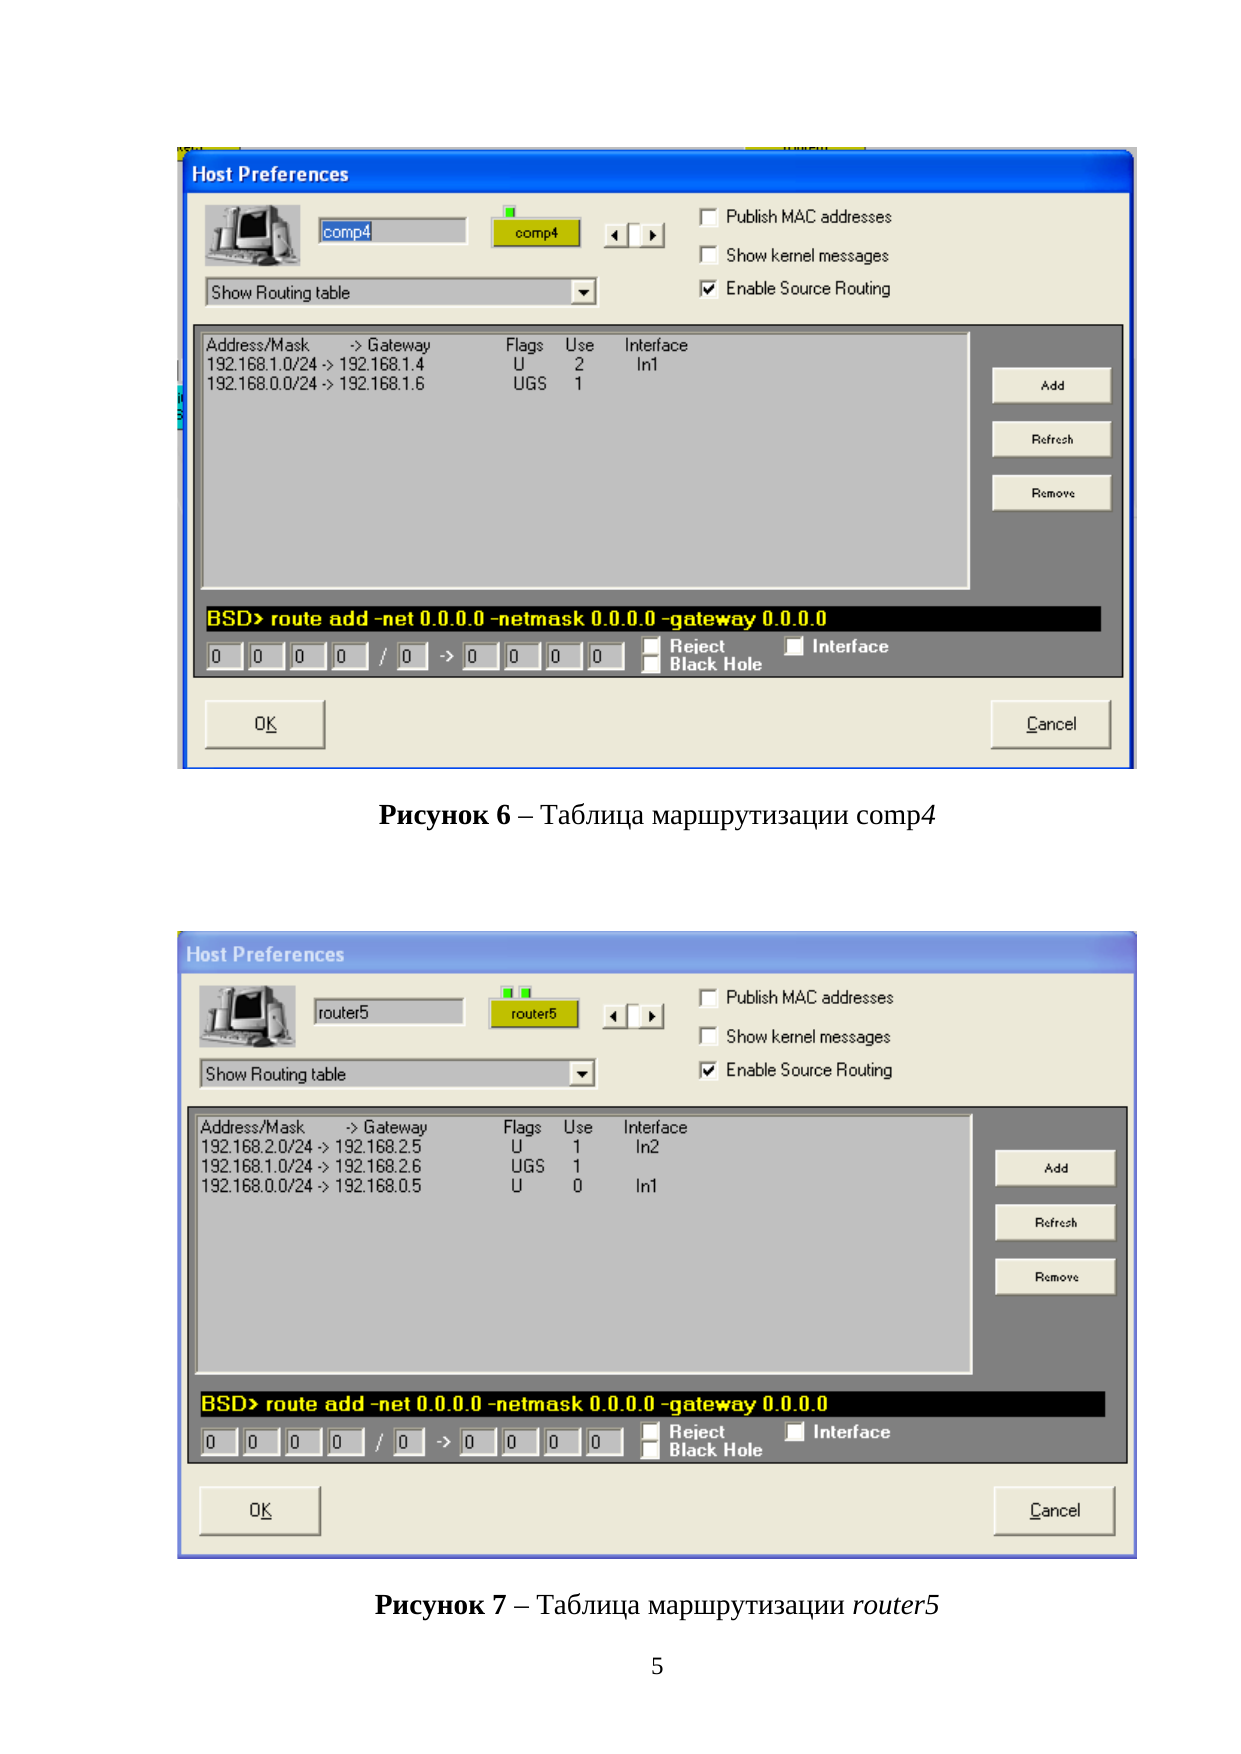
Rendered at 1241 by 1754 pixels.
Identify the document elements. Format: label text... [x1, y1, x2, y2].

picture [177, 147, 1137, 769]
text Рисунок 7 – Таблица маршрутизации router5 [177, 1587, 1137, 1621]
text Рисунок 6 – Таблица маршрутизации comp4 [177, 797, 1137, 830]
picture [177, 931, 1137, 1559]
